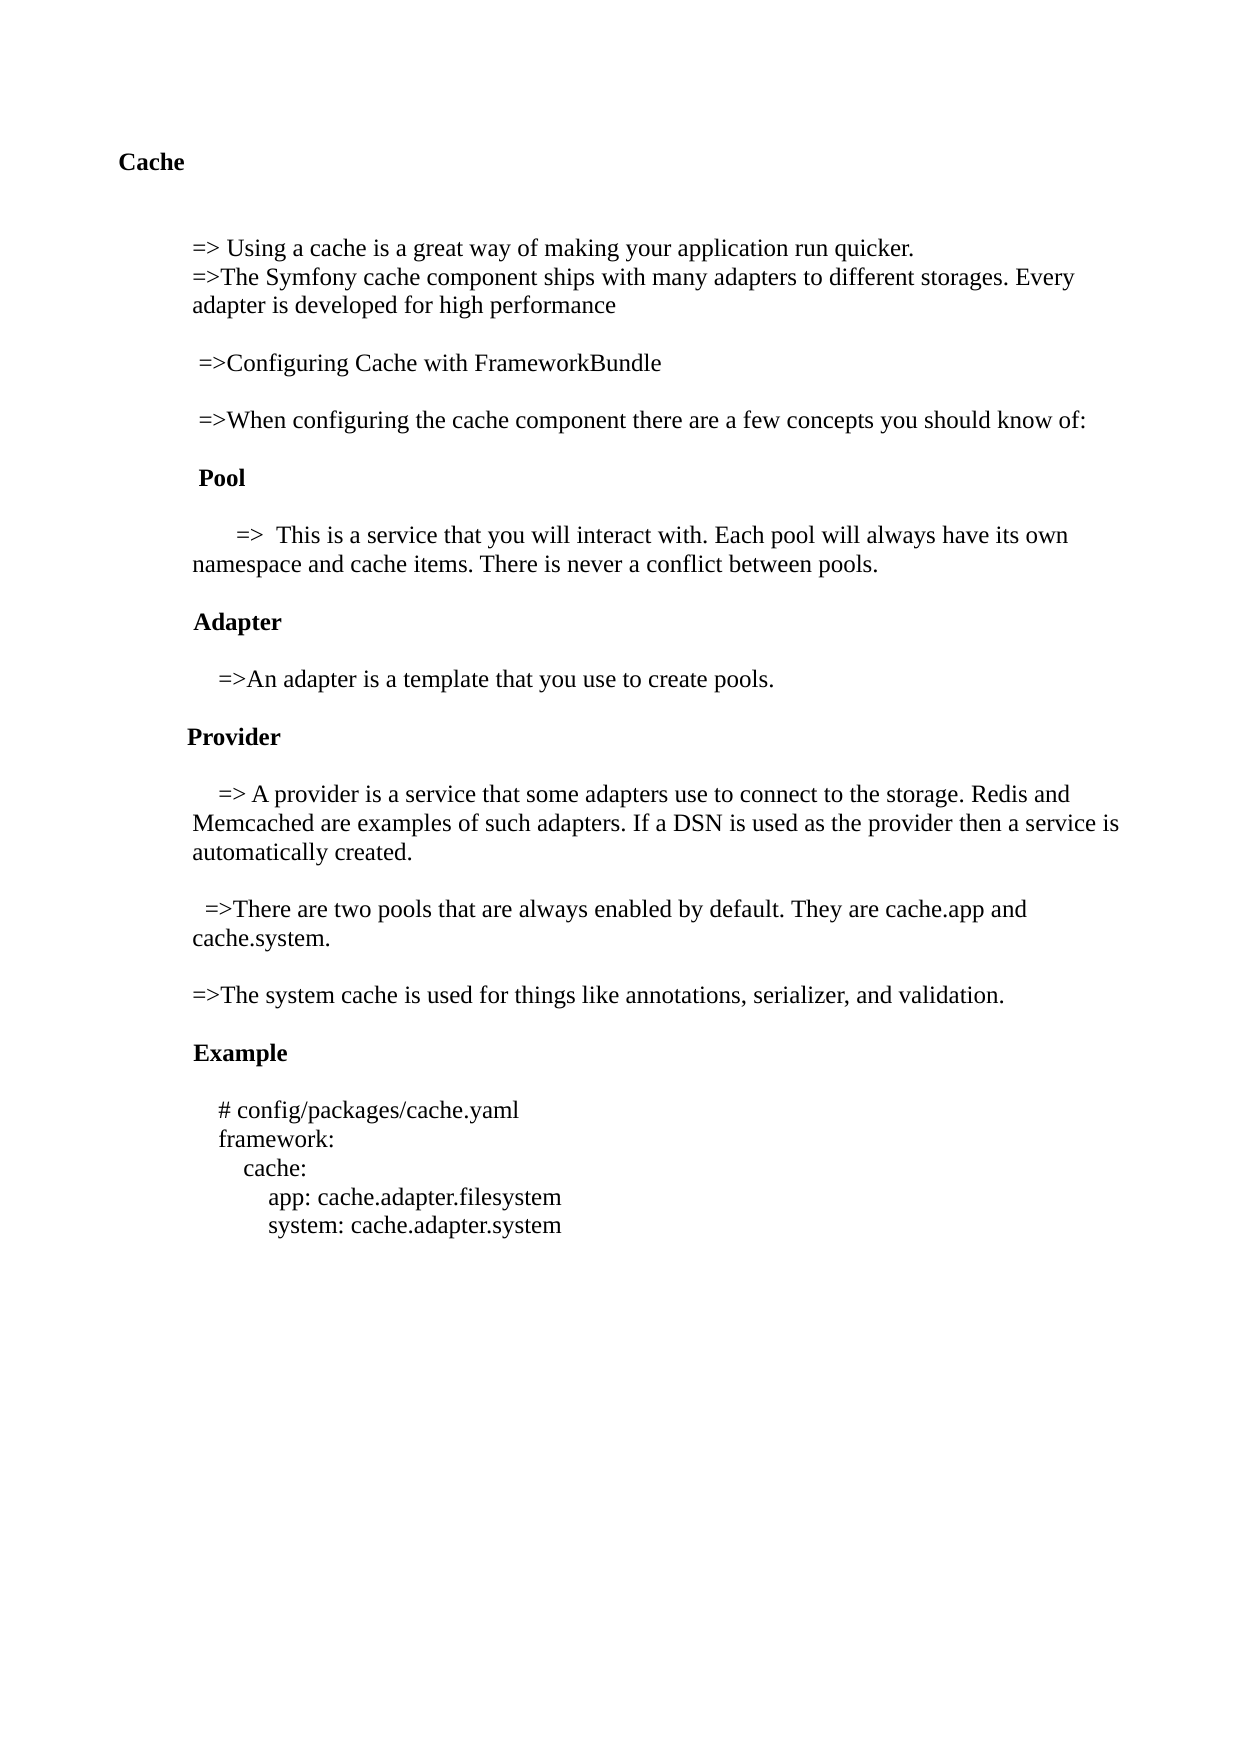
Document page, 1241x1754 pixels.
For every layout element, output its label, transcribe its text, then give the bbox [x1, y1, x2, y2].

text Adapter [118, 607, 1122, 636]
text # config/packages/cache.yaml [118, 1096, 1122, 1124]
text =>An adapter is a template that you use to create pools. [118, 664, 1122, 693]
text app: cache.adapter.filesystem [118, 1182, 1122, 1211]
text Provider [118, 722, 1122, 751]
text cache: [118, 1153, 1122, 1182]
text framework: [118, 1124, 1122, 1153]
text Cache [118, 147, 1122, 176]
text =>The system cache is used for things like annotations, serializer, and validation. [118, 981, 1122, 1009]
text => Using a cache is a great way of making your application run quicker. [118, 233, 1122, 262]
text Example [118, 1038, 1122, 1067]
text => This is a service that you will interact with. Each pool will always have its own namespace and cache items. There is never a conflict between pools. [118, 521, 1122, 578]
text => A provider is a service that some adapters use to connect to the storage. Redis and Memcached are examples of such adapters. If a DSN is used as the provider then a service is automatically created. [118, 779, 1122, 866]
text =>When configuring the cache component there are a few concepts you should know of: [118, 406, 1122, 434]
text Pool [118, 463, 1122, 492]
text =>There are two pools that are always enabled by default. They are cache.app and cache.system. [118, 894, 1122, 952]
text =>Configuring Cache with FrameworkBundle [118, 348, 1122, 377]
text =>The Symfony cache component ships with many adapters to different storages. Every adapter is developed for high performance [118, 262, 1122, 319]
text system: cache.adapter.system [118, 1211, 1122, 1239]
